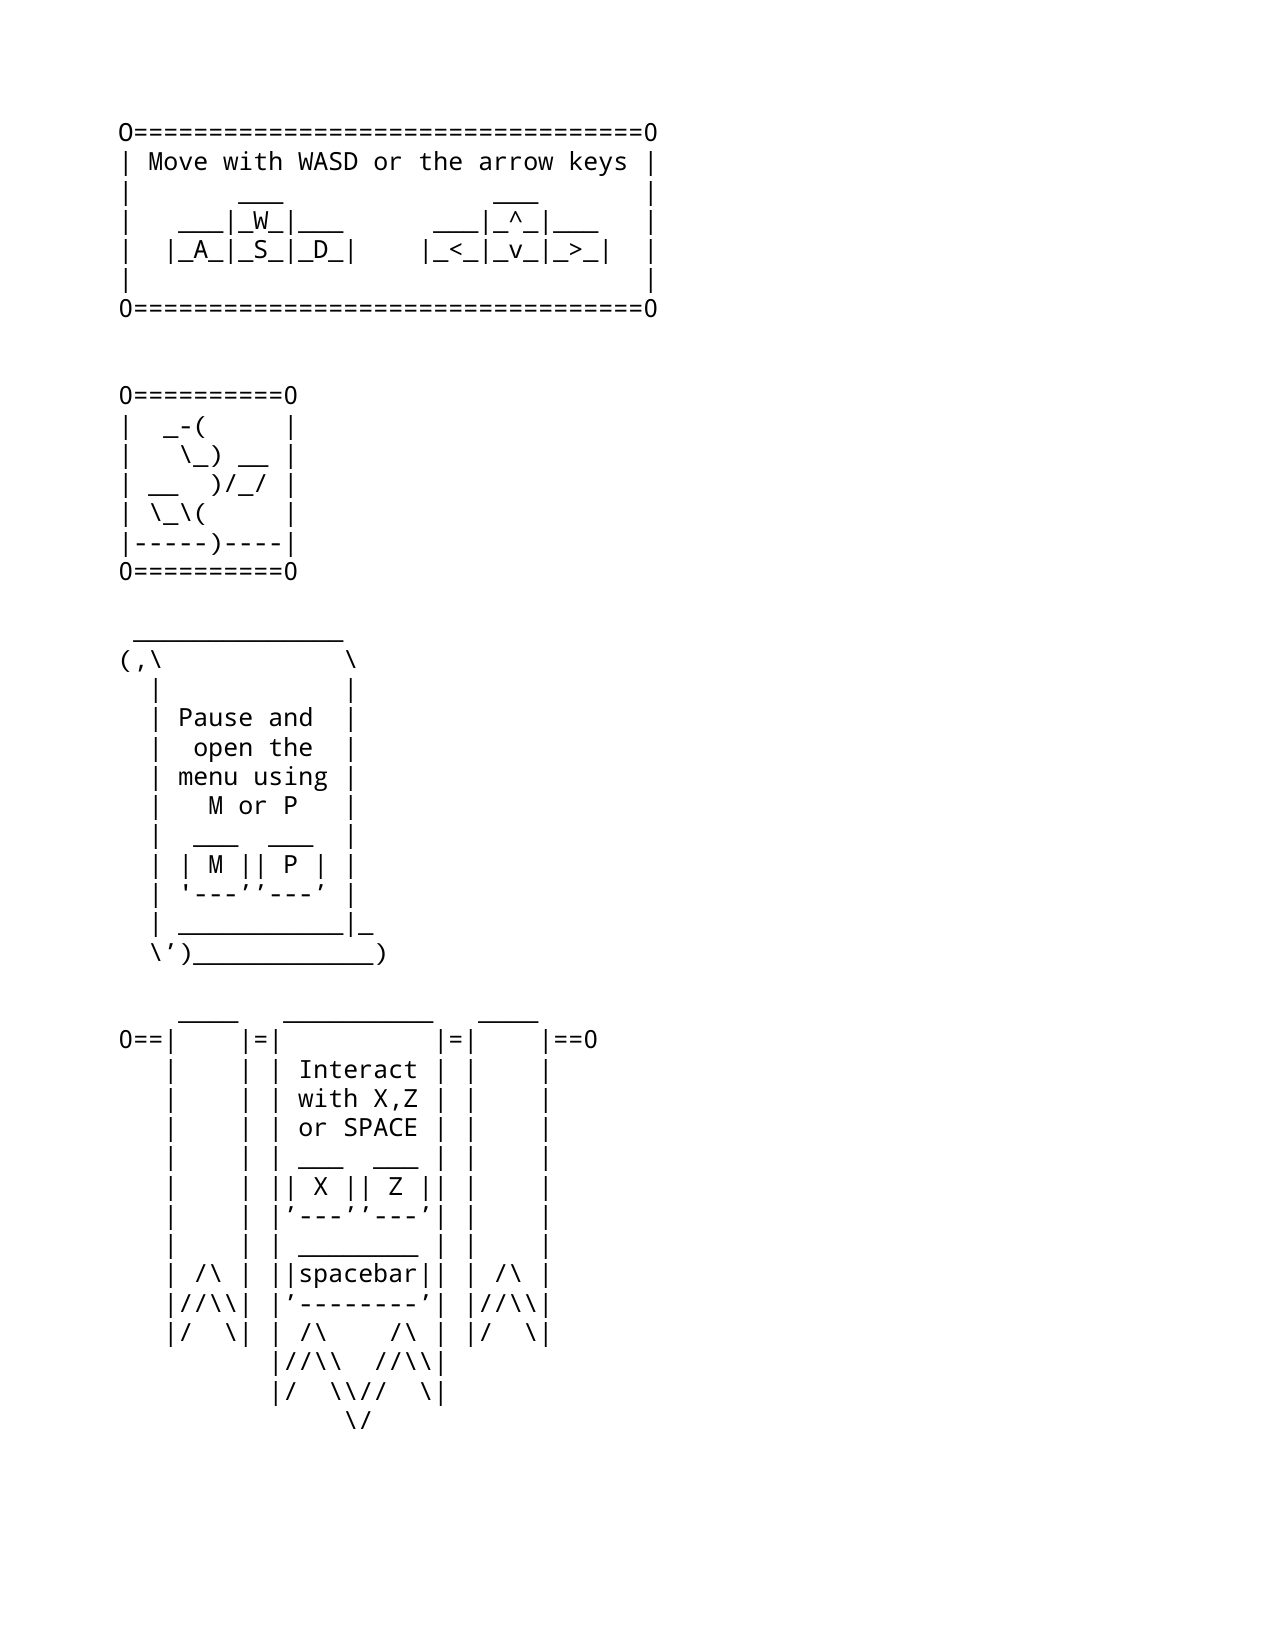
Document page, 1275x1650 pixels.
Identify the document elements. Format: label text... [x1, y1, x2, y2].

text ____ __________ ____ [118, 996, 1157, 1026]
text |/ \\// \| [118, 1377, 1157, 1406]
text \’)____________) [118, 938, 1157, 967]
text | |_A_|_S_|_D_| |_<_|_v_|_>_| | | | [118, 235, 1157, 294]
text | M or P | [118, 791, 1157, 821]
text | menu using | [118, 762, 1157, 791]
text |//\\| |’--------’| |//\\| [118, 1289, 1157, 1318]
text | /\ | ||spacebar|| | /\ | [118, 1260, 1157, 1289]
text | ___________|_ [118, 908, 1157, 938]
text 0==========0 [118, 557, 1157, 586]
text | Pause and | [118, 703, 1157, 733]
text | | | with X,Z | | | [118, 1084, 1157, 1113]
text | ___|_W_|___ ___|_^_|___ | [118, 206, 1157, 235]
text | | | ________ | | | [118, 1230, 1157, 1260]
text |-----)----| [118, 528, 1157, 557]
text | _-( | [118, 411, 1157, 440]
text | ___ ___ | [118, 821, 1157, 850]
text 0==========0 [118, 382, 1157, 411]
text ______________ [118, 616, 1157, 645]
text O==================================0 [118, 118, 1157, 147]
text | \_) __ | [118, 440, 1157, 469]
text |/ \| | /\ /\ | |/ \| [118, 1318, 1157, 1347]
text |//\\ //\\| [118, 1347, 1157, 1377]
text | | | Interact | | | [118, 1055, 1157, 1084]
text | | || X || Z || | | [118, 1172, 1157, 1201]
text (,\ \ [118, 645, 1157, 674]
text | | | or SPACE | | | [118, 1113, 1157, 1143]
text 0==| |=| |=| |==0 [118, 1026, 1157, 1055]
text | | | ___ ___ | | | [118, 1143, 1157, 1172]
text \/ [118, 1406, 1157, 1435]
text | | [118, 674, 1157, 703]
text | '---’’---’ | [118, 879, 1157, 908]
text | Move with WASD or the arrow keys | [118, 147, 1157, 177]
text | __ )/_/ | [118, 469, 1157, 499]
text | open the | [118, 733, 1157, 762]
text | ___ ___ | [118, 177, 1157, 206]
text | \_\( | [118, 499, 1157, 528]
text 0==================================0 [118, 294, 1157, 323]
text | | |’---’’---’| | | [118, 1201, 1157, 1230]
text | | M || P | | [118, 850, 1157, 879]
